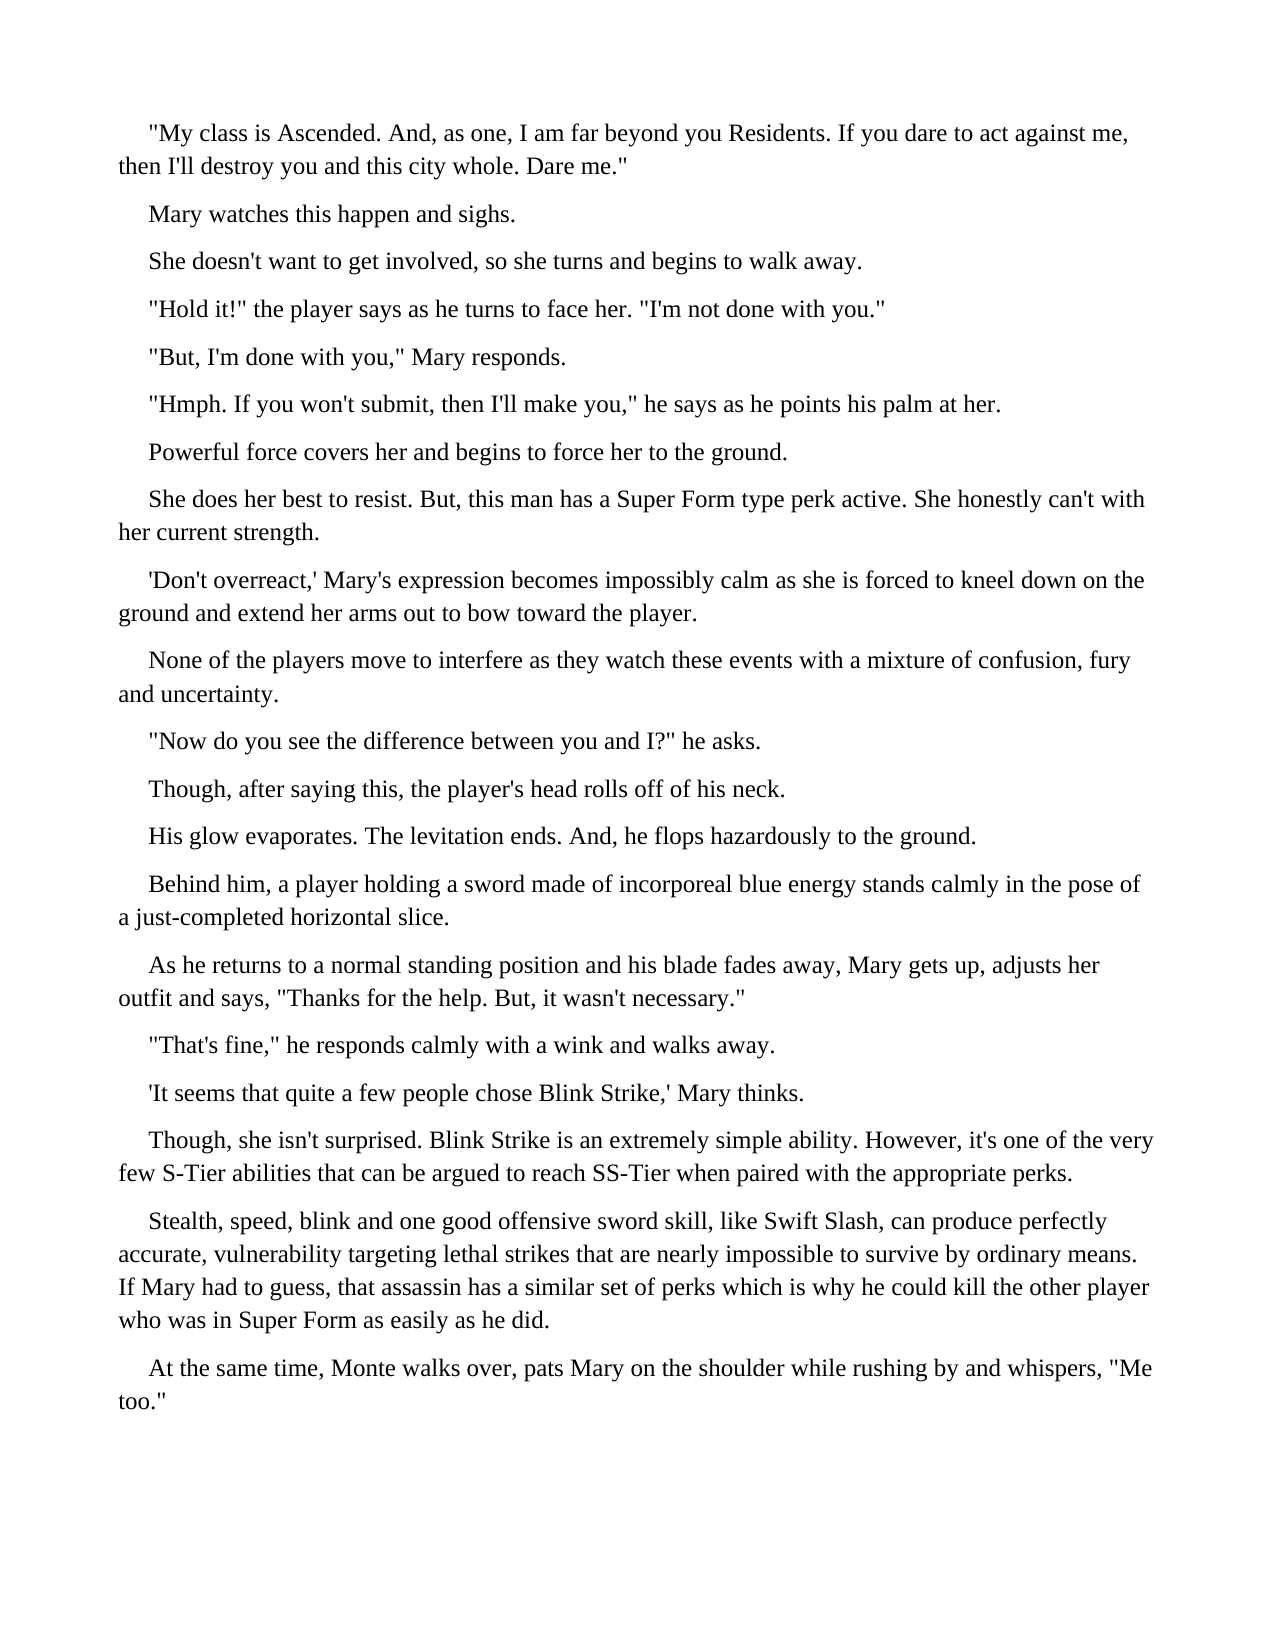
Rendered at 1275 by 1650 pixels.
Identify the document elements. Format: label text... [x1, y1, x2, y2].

text Stealth, speed, blink and one good offensive sword skill, like Swift Slash, can produce perfectly accurate, vulnerability targeting lethal strikes that are nearly impossible to survive by ordinary means. If Mary had to guess, that assassin has a similar set of perks which is why he could kill the other player who was in Super Form as easily as he did. [118, 1206, 1157, 1334]
text "That's fine," he responds calmly with a wink and walks away. [118, 1030, 1157, 1059]
text Though, after saying this, the player's head rolls off of his neck. [118, 774, 1157, 803]
text Though, she isn't surprised. Blink Strike is an extremely simple ability. However, it's one of the very few S-Tier abilities that can be argued to reach SS-Tier when paired with the appropriate perks. [118, 1126, 1157, 1187]
text Mary watches this happen and sighs. [118, 199, 1157, 227]
text As he returns to a normal standing position and his blade fades away, Mary gets up, adjusts her outfit and says, "Thanks for the help. But, it wasn't necessary." [118, 950, 1157, 1011]
text 'It seems that quite a few people chose Blink Strike,' Mary thinks. [118, 1078, 1157, 1107]
text "My class is Ascended. And, as one, I am far beyond you Residents. If you dare to act against me, then I'll destroy you and this city whole. Dare me." [118, 118, 1157, 180]
text She doesn't want to get involved, so she turns and begins to walk away. [118, 246, 1157, 275]
text Behind him, a player holding a sword made of incorporeal blue energy stands calmly in the pose of a just-completed horizontal slice. [118, 869, 1157, 931]
text 'Don't overreact,' Mary's expression becomes impossibly calm as she is forced to kneel down on the ground and extend her arms out to bow toward the player. [118, 565, 1157, 627]
text "But, I'm done with you," Mary responds. [118, 342, 1157, 370]
text His glow evaporates. The levitation ends. And, he flops hazardously to the ground. [118, 821, 1157, 850]
text Powerful force covers her and begins to force her to the ground. [118, 437, 1157, 466]
text At the same time, Monte walks over, pats Mary on the shoulder while rushing by and whispers, "Me too." [118, 1353, 1157, 1414]
text "Now do you see the difference between you and I?" he asks. [118, 726, 1157, 755]
text None of the players move to interfere as they watch these events with a mixture of confusion, fury and uncertainty. [118, 646, 1157, 707]
text She does her best to resist. But, this man has a Super Form type perk active. She honestly can't with her current strength. [118, 484, 1157, 546]
text "Hold it!" the player says as he turns to face her. "I'm not done with you." [118, 294, 1157, 323]
text "Hmph. If you won't submit, then I'll make you," he says as he points his palm at her. [118, 389, 1157, 418]
